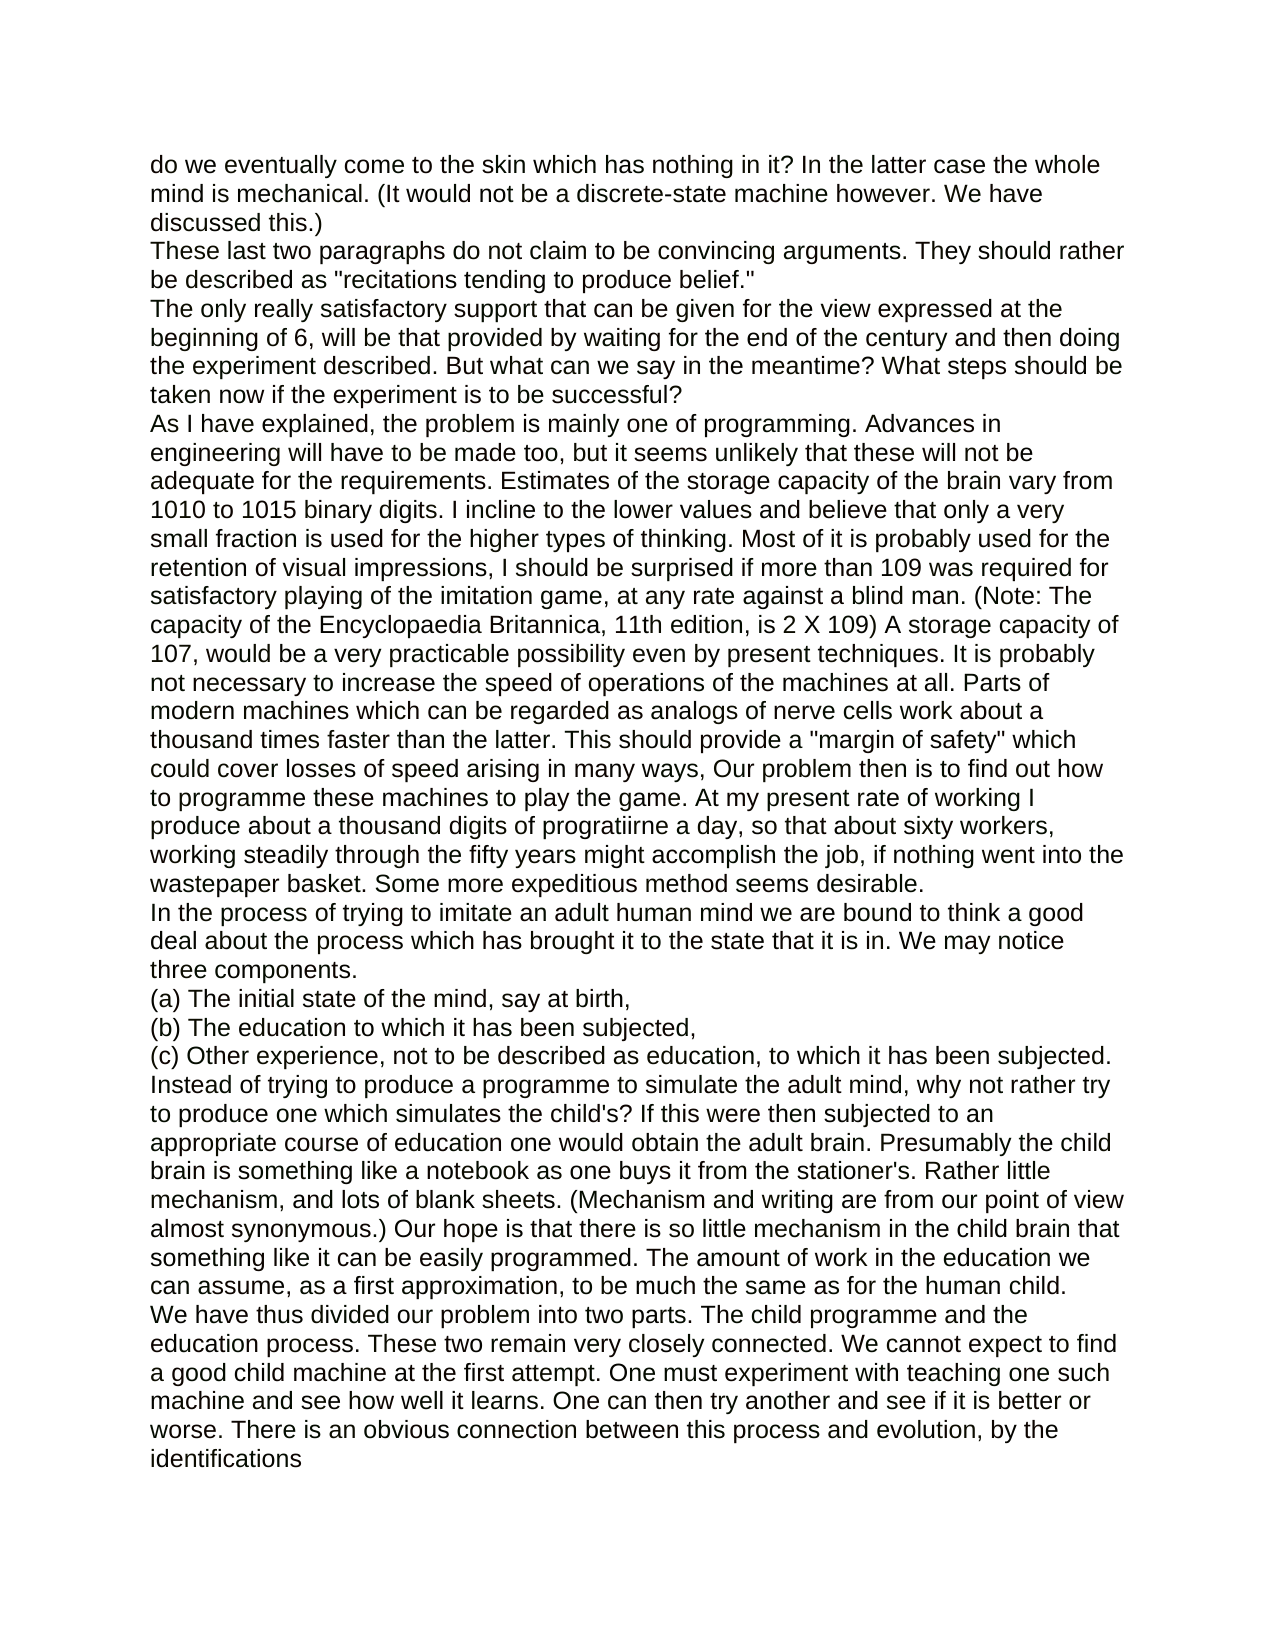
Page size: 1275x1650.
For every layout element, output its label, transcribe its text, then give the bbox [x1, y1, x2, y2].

text The only really satisfactory support that can be given for the view expressed at the beginning of 6, will be that provided by waiting for the end of the century and then doing the experiment described. But what can we say in the meantime? What steps should be taken now if the experiment is to be successful? [150, 294, 1125, 409]
text Instead of trying to produce a programme to simulate the adult mind, why not rather try to produce one which simulates the child's? If this were then subjected to an appropriate course of education one would obtain the adult brain. Presumably the child brain is something like a notebook as one buys it from the stationer's. Rather little mechanism, and lots of blank sheets. (Mechanism and writing are from our point of view almost synonymous.) Our hope is that there is so little mechanism in the child brain that something like it can be easily programmed. The amount of work in the education we can assume, as a first approximation, to be much the same as for the human child. [150, 1070, 1125, 1300]
text do we eventually come to the skin which has nothing in it? In the latter case the whole mind is mechanical. (It would not be a discrete-state machine however. We have discussed this.) [150, 150, 1125, 236]
text (a) The initial state of the mind, say at birth, [150, 984, 1125, 1012]
text As I have explained, the problem is mainly one of programming. Advances in engineering will have to be made too, but it seems unlikely that these will not be adequate for the requirements. Estimates of the storage capacity of the brain vary from 1010 to 1015 binary digits. I incline to the lower values and believe that only a very small fraction is used for the higher types of thinking. Most of it is probably used for the retention of visual impressions, I should be surprised if more than 109 was required for satisfactory playing of the imitation game, at any rate against a blind man. (Note: The capacity of the Encyclopaedia Britannica, 11th edition, is 2 X 109) A storage capacity of 107, would be a very practicable possibility even by present techniques. It is probably not necessary to increase the speed of operations of the machines at all. Parts of modern machines which can be regarded as analogs of nerve cells work about a thousand times faster than the latter. This should provide a "margin of safety" which could cover losses of speed arising in many ways, Our problem then is to find out how to programme these machines to play the game. At my present rate of working I produce about a thousand digits of progratiirne a day, so that about sixty workers, working steadily through the fifty years might accomplish the job, if nothing went into the wastepaper basket. Some more expeditious method seems desirable. [150, 409, 1125, 897]
text We have thus divided our problem into two parts. The child programme and the education process. These two remain very closely connected. We cannot expect to find a good child machine at the first attempt. One must experiment with teaching one such machine and see how well it learns. One can then try another and see if it is better or worse. There is an obvious connection between this process and evolution, by the identifications [150, 1300, 1125, 1472]
text In the process of trying to imitate an adult human mind we are bound to think a good deal about the process which has brought it to the state that it is in. We may notice three components. [150, 897, 1125, 984]
text These last two paragraphs do not claim to be convincing arguments. They should rather be described as "recitations tending to produce belief." [150, 236, 1125, 294]
text (b) The education to which it has been subjected, [150, 1012, 1125, 1041]
text (c) Other experience, not to be described as education, to which it has been subjected. [150, 1041, 1125, 1070]
